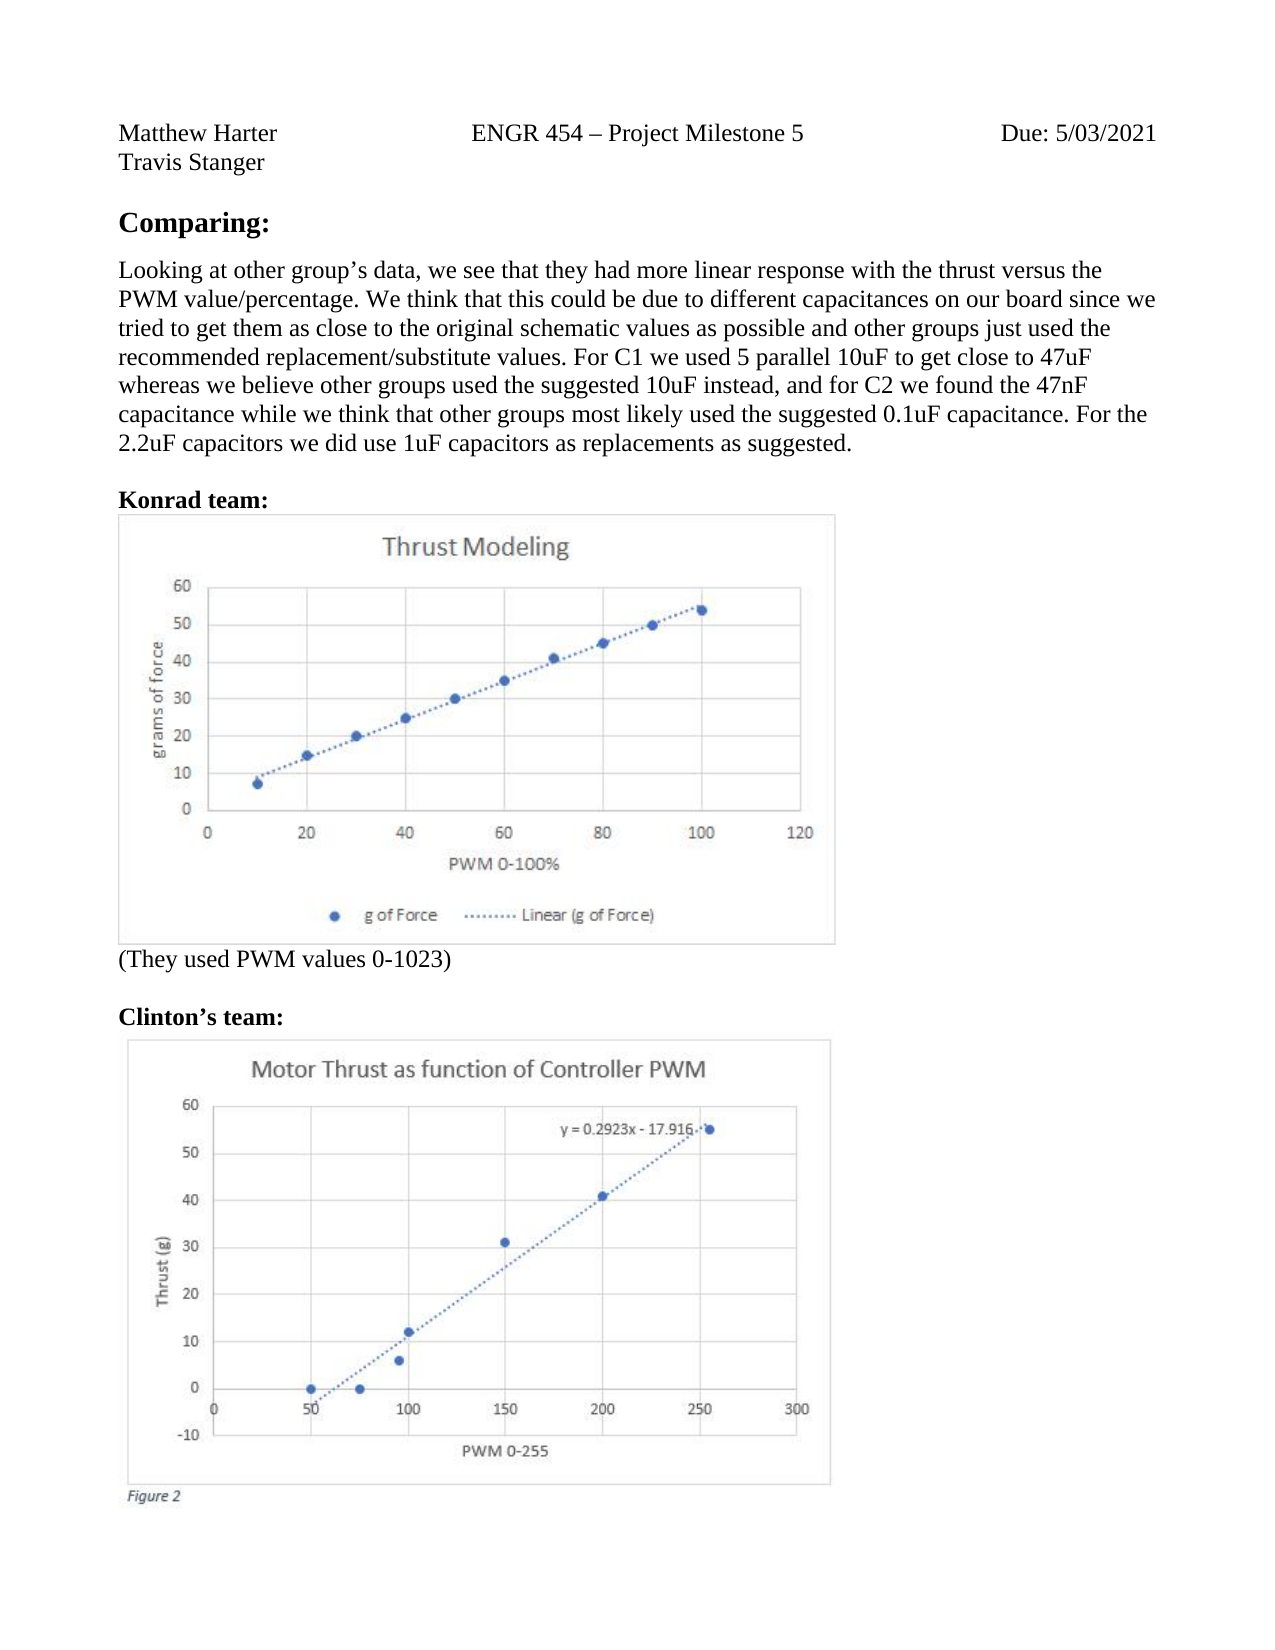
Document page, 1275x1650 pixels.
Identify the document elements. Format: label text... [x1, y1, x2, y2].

text (They used PWM values 0-1023) [118, 944, 1157, 973]
text Looking at other group’s data, we see that they had more linear response with the thrust versus the PWM value/percentage. We think that this could be due to different capacitances on our board since we tried to get them as close to the original schematic values as possible and other groups just used the recommended replacement/substitute values. For C1 we used 5 parallel 10uF to get close to 47uF whereas we believe other groups used the suggested 10uF instead, and for C2 we found the 47nF capacitance while we think that other groups most likely used the suggested 0.1uF capacitance. For the 2.2uF capacitors we did use 1uF capacitors as replacements as suggested. [118, 255, 1157, 457]
text Konrad team: [118, 457, 1157, 514]
text Comparing: [118, 205, 1157, 239]
picture [118, 1030, 838, 1511]
picture [118, 514, 836, 945]
text Clinton’s team: [118, 1002, 1157, 1031]
